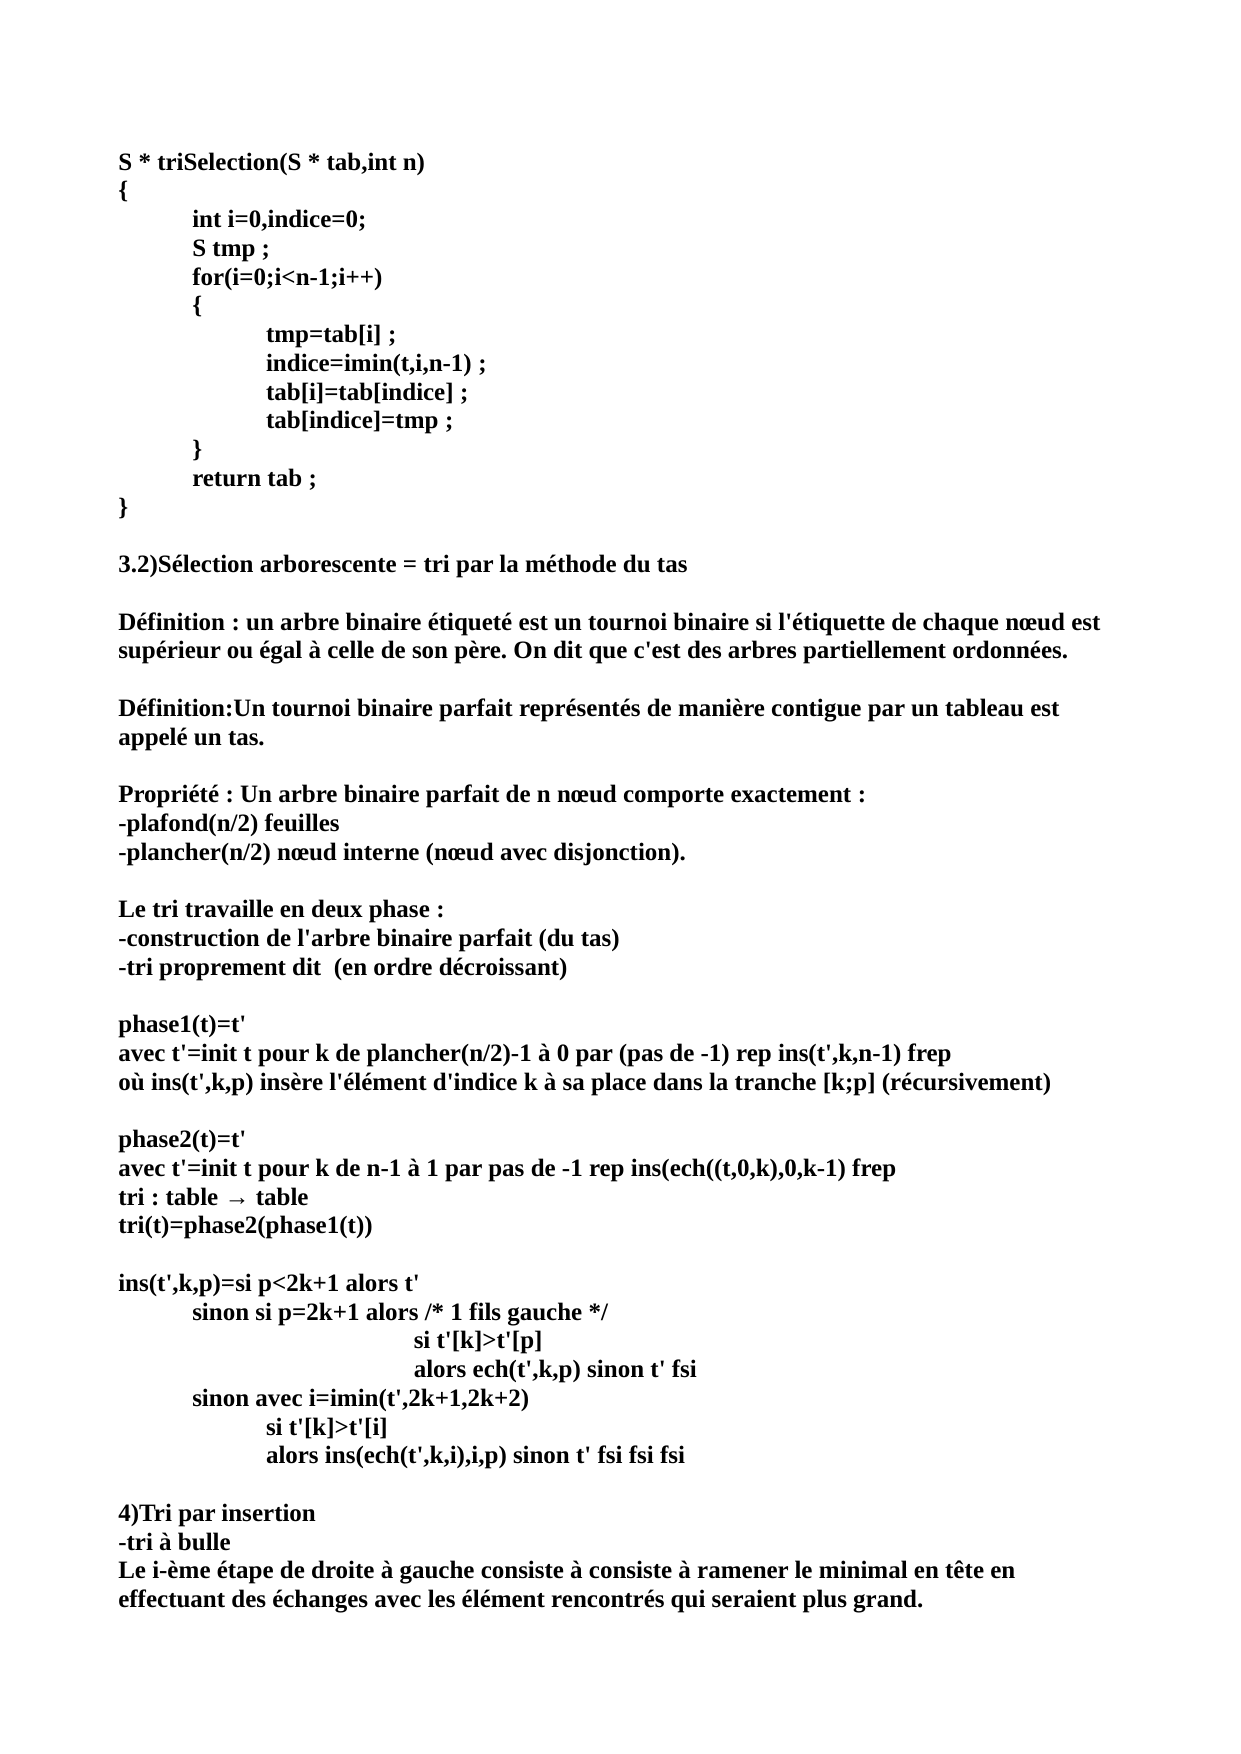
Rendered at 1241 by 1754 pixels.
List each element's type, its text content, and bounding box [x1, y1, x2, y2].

text } [118, 434, 1122, 463]
text int i=0,indice=0; [118, 204, 1122, 233]
text 3.2)Sélection arborescente = tri par la méthode du tas [118, 549, 1122, 578]
text tri : table → table [118, 1182, 1122, 1211]
text Définition : un arbre binaire étiqueté est un tournoi binaire si l'étiquette de chaque nœud est supérieur ou égal à celle de son père. On dit que c'est des arbres partiellement ordonnées. [118, 607, 1122, 664]
text tri(t)=phase2(phase1(t)) [118, 1211, 1122, 1239]
text tab[i]=tab[indice] ; [118, 377, 1122, 406]
text } [118, 492, 1122, 521]
text 4)Tri par insertion [118, 1498, 1122, 1527]
text tab[indice]=tmp ; [118, 406, 1122, 434]
text où ins(t',k,p) insère l'élément d'indice k à sa place dans la tranche [k;p] (récursivement) [118, 1067, 1122, 1096]
text return tab ; [118, 463, 1122, 492]
text avec t'=init t pour k de plancher(n/2)-1 à 0 par (pas de -1) rep ins(t',k,n-1) frep [118, 1038, 1122, 1067]
text { [118, 291, 1122, 319]
text indice=imin(t,i,n-1) ; [118, 348, 1122, 377]
text for(i=0;i<n-1;i++) [118, 262, 1122, 291]
text -tri à bulle [118, 1527, 1122, 1556]
text alors ech(t',k,p) sinon t' fsi [118, 1354, 1122, 1383]
text avec t'=init t pour k de n-1 à 1 par pas de -1 rep ins(ech((t,0,k),0,k-1) frep [118, 1153, 1122, 1182]
text -tri proprement dit (en ordre décroissant) [118, 952, 1122, 981]
text tmp=tab[i] ; [118, 319, 1122, 348]
text si t'[k]>t'[i] [118, 1412, 1122, 1441]
text phase1(t)=t' [118, 1009, 1122, 1038]
text phase2(t)=t' [118, 1124, 1122, 1153]
text -plancher(n/2) nœud interne (nœud avec disjonction). [118, 837, 1122, 866]
text S * triSelection(S * tab,int n) [118, 147, 1122, 176]
text Le i-ème étape de droite à gauche consiste à consiste à ramener le minimal en tête en effectuant des échanges avec les élément rencontrés qui seraient plus grand. [118, 1556, 1122, 1613]
text si t'[k]>t'[p] [118, 1326, 1122, 1354]
text S tmp ; [118, 233, 1122, 262]
text sinon si p=2k+1 alors /* 1 fils gauche */ [118, 1297, 1122, 1326]
text Définition:Un tournoi binaire parfait représentés de manière contigue par un tableau est appelé un tas. [118, 693, 1122, 751]
text -plafond(n/2) feuilles [118, 808, 1122, 837]
text sinon avec i=imin(t',2k+1,2k+2) [118, 1383, 1122, 1412]
text { [118, 176, 1122, 204]
text Le tri travaille en deux phase : [118, 894, 1122, 923]
text -construction de l'arbre binaire parfait (du tas) [118, 923, 1122, 952]
text ins(t',k,p)=si p<2k+1 alors t' [118, 1268, 1122, 1297]
text Propriété : Un arbre binaire parfait de n nœud comporte exactement : [118, 779, 1122, 808]
text alors ins(ech(t',k,i),i,p) sinon t' fsi fsi fsi [118, 1441, 1122, 1469]
